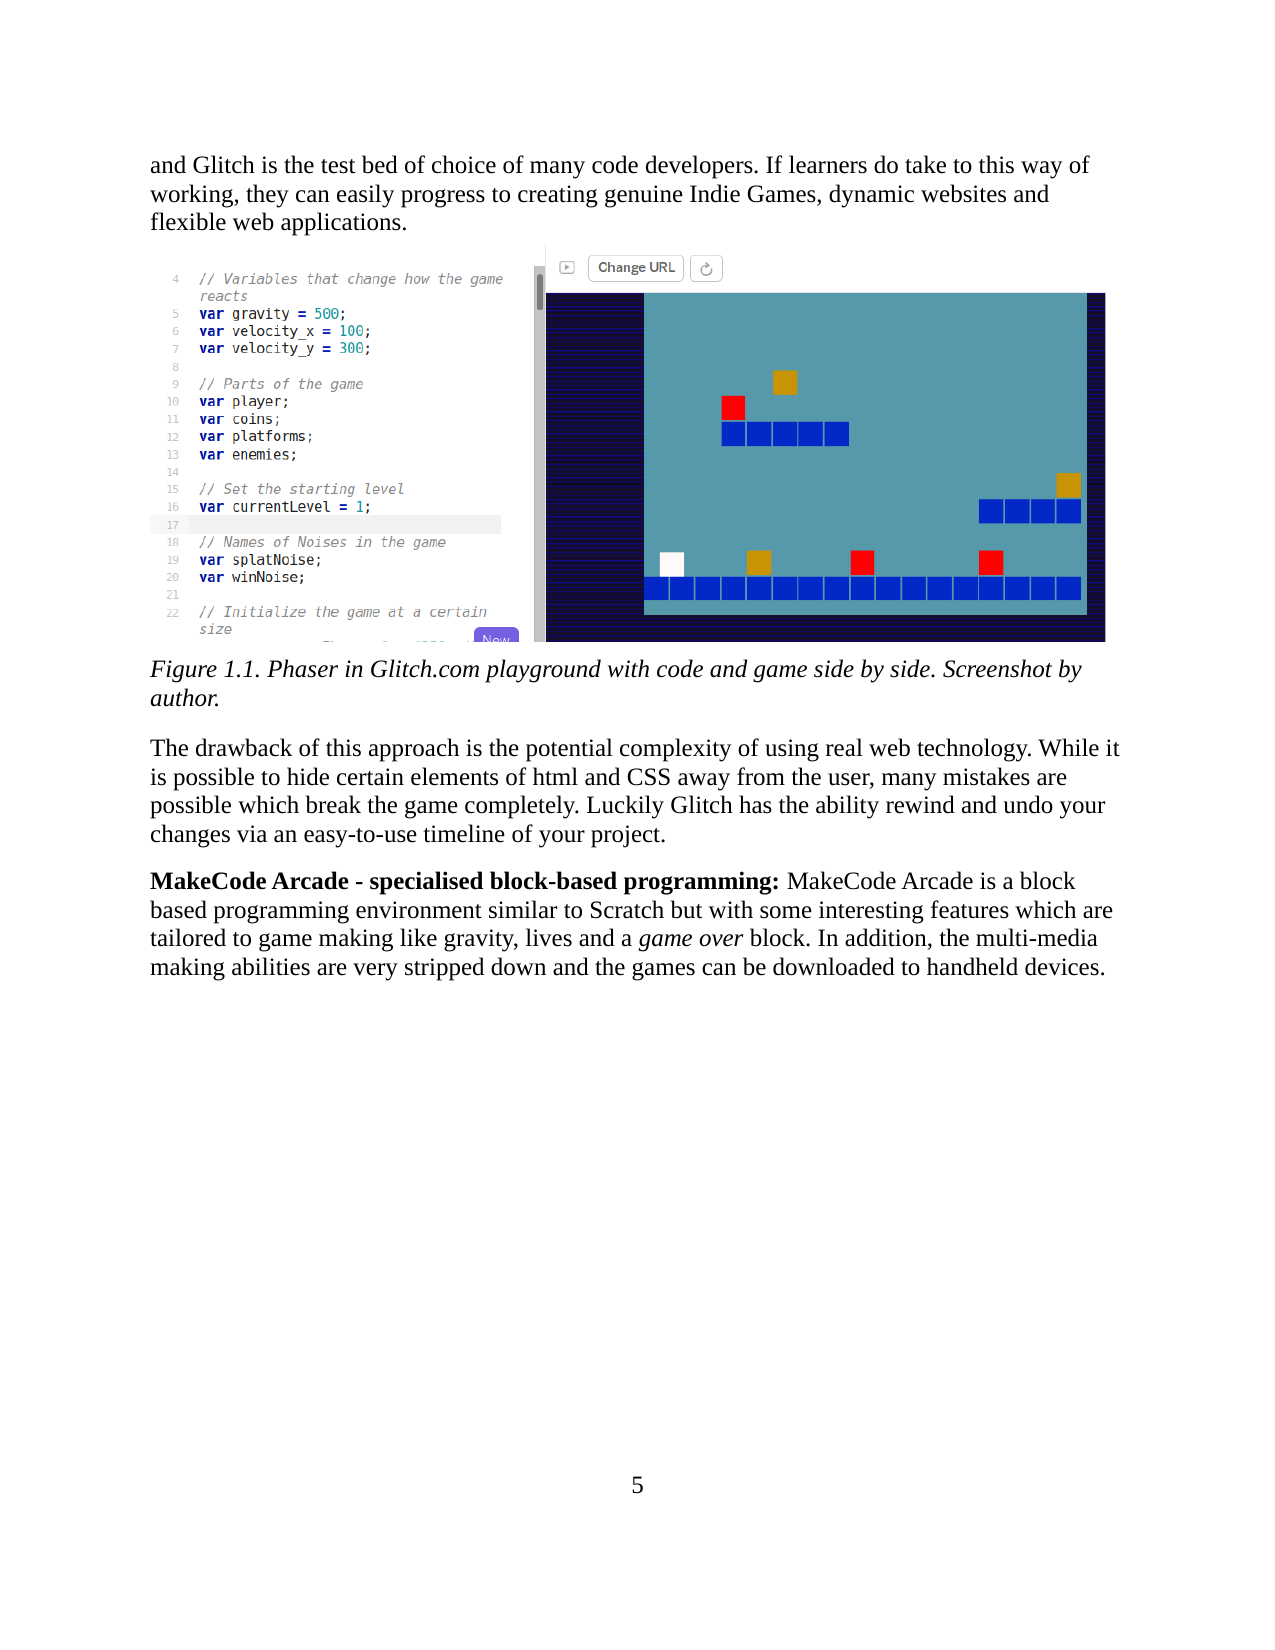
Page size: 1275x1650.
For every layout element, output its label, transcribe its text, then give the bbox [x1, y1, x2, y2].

picture [150, 245, 1106, 642]
text Figure 1.1. Phaser in Glitch.com playground with code and game side by side. Screenshot by author. [150, 654, 1125, 712]
text MakeCode Arcade - specialised block-based programming: MakeCode Arcade is a block based programming environment similar to Scratch but with some interesting features which are tailored to game making like gravity, lives and a game over block. In addition, the multi-media making abilities are very stripped down and the games can be downloaded to handheld devices. [150, 866, 1125, 981]
text and Glitch is the test bed of choice of many code developers. If learners do take to this way of working, they can easily progress to creating genuine Indie Games, dynamic websites and flexible web applications. [150, 150, 1125, 236]
text The drawback of this approach is the potential complexity of using real web technology. While it is possible to hide certain elements of html and CSS away from the user, many mistakes are possible which break the game completely. Luckily Glitch has the ability rewind and undo your changes via an easy-to-use timeline of your project. [150, 733, 1125, 848]
